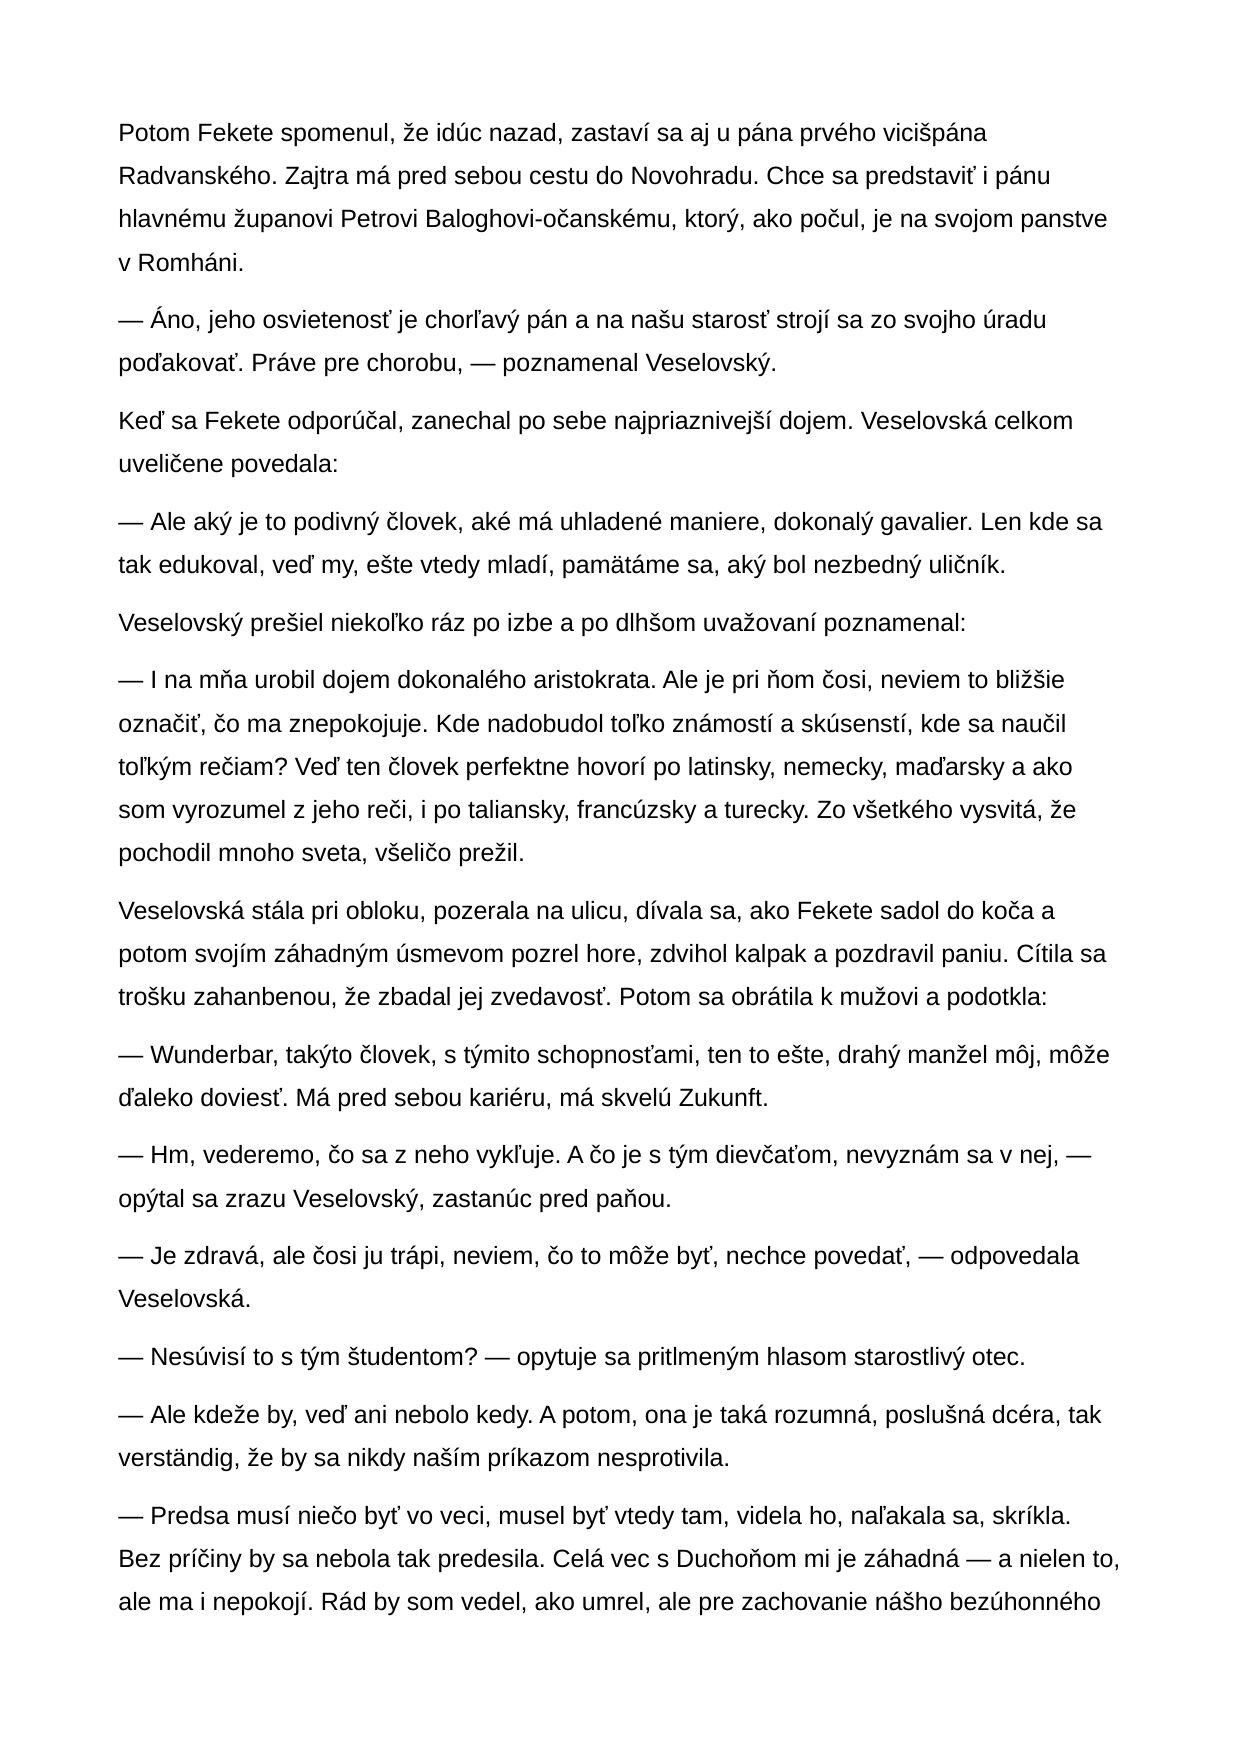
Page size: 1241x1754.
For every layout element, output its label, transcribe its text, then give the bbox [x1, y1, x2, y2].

text Veselovský prešiel niekoľko ráz po izbe a po dlhšom uvažovaní poznamenal: [118, 608, 1122, 636]
text — Wunderbar, takýto človek, s týmito schopnosťami, ten to ešte, drahý manžel môj, môže ďaleko doviesť. Má pred sebou kariéru, má skvelú Zukunft. [118, 1039, 1122, 1111]
text — I na mňa urobil dojem dokonalého aristokrata. Ale je pri ňom čosi, neviem to bližšie označiť, čo ma znepokojuje. Kde nadobudol toľko známostí a skúsenstí, kde sa naučil toľkým rečiam? Veď ten človek perfektne hovorí po latinsky, nemecky, maďarsky a ako som vyrozumel z jeho reči, i po taliansky, francúzsky a turecky. Zo všetkého vysvitá, že pochodil mnoho sveta, všeličo prežil. [118, 665, 1122, 867]
text — Nesúvisí to s tým študentom? — opytuje sa pritlmeným hlasom starostlivý otec. [118, 1342, 1122, 1371]
text — Ale aký je to podivný človek, aké má uhladené maniere, dokonalý gavalier. Len kde sa tak edukoval, veď my, ešte vtedy mladí, pamätáme sa, aký bol nezbedný uličník. [118, 507, 1122, 579]
text Veselovská stála pri obloku, pozerala na ulicu, dívala sa, ako Fekete sadol do koča a potom svojím záhadným úsmevom pozrel hore, zdvihol kalpak a pozdravil paniu. Cítila sa trošku zahanbenou, že zbadal jej zvedavosť. Potom sa obrátila k mužovi a podotkla: [118, 896, 1122, 1011]
text Keď sa Fekete odporúčal, zanechal po sebe najpriaznivejší dojem. Veselovská celkom uveličene povedala: [118, 406, 1122, 478]
text — Áno, jeho osvietenosť je chorľavý pán a na našu starosť strojí sa zo svojho úradu poďakovať. Práve pre chorobu, — poznamenal Veselovský. [118, 305, 1122, 377]
text Potom Fekete spomenul, že idúc nazad, zastaví sa aj u pána prvého vicišpána Radvanského. Zajtra má pred sebou cestu do Novohradu. Chce sa predstaviť i pánu hlavnému županovi Petrovi Baloghovi-očanskému, ktorý, ako počul, je na svojom panstve v Romháni. [118, 118, 1122, 276]
text — Ale kdeže by, veď ani nebolo kedy. A potom, ona je taká rozumná, poslušná dcéra, tak verständig, že by sa nikdy naším príkazom nesprotivila. [118, 1400, 1122, 1472]
text — Je zdravá, ale čosi ju trápi, neviem, čo to môže byť, nechce povedať, — odpovedala Veselovská. [118, 1241, 1122, 1313]
text — Predsa musí niečo byť vo veci, musel byť vtedy tam, videla ho, naľakala sa, skríkla. Bez príčiny by sa nebola tak predesila. Celá vec s Duchoňom mi je záhadná — a nielen to, ale ma i nepokojí. Rád by som vedel, ako umrel, ale pre zachovanie nášho bezúhonného [118, 1501, 1122, 1616]
text — Hm, vederemo, čo sa z neho vykľuje. A čo je s tým dievčaťom, nevyznám sa v nej, — opýtal sa zrazu Veselovský, zastanúc pred paňou. [118, 1140, 1122, 1212]
